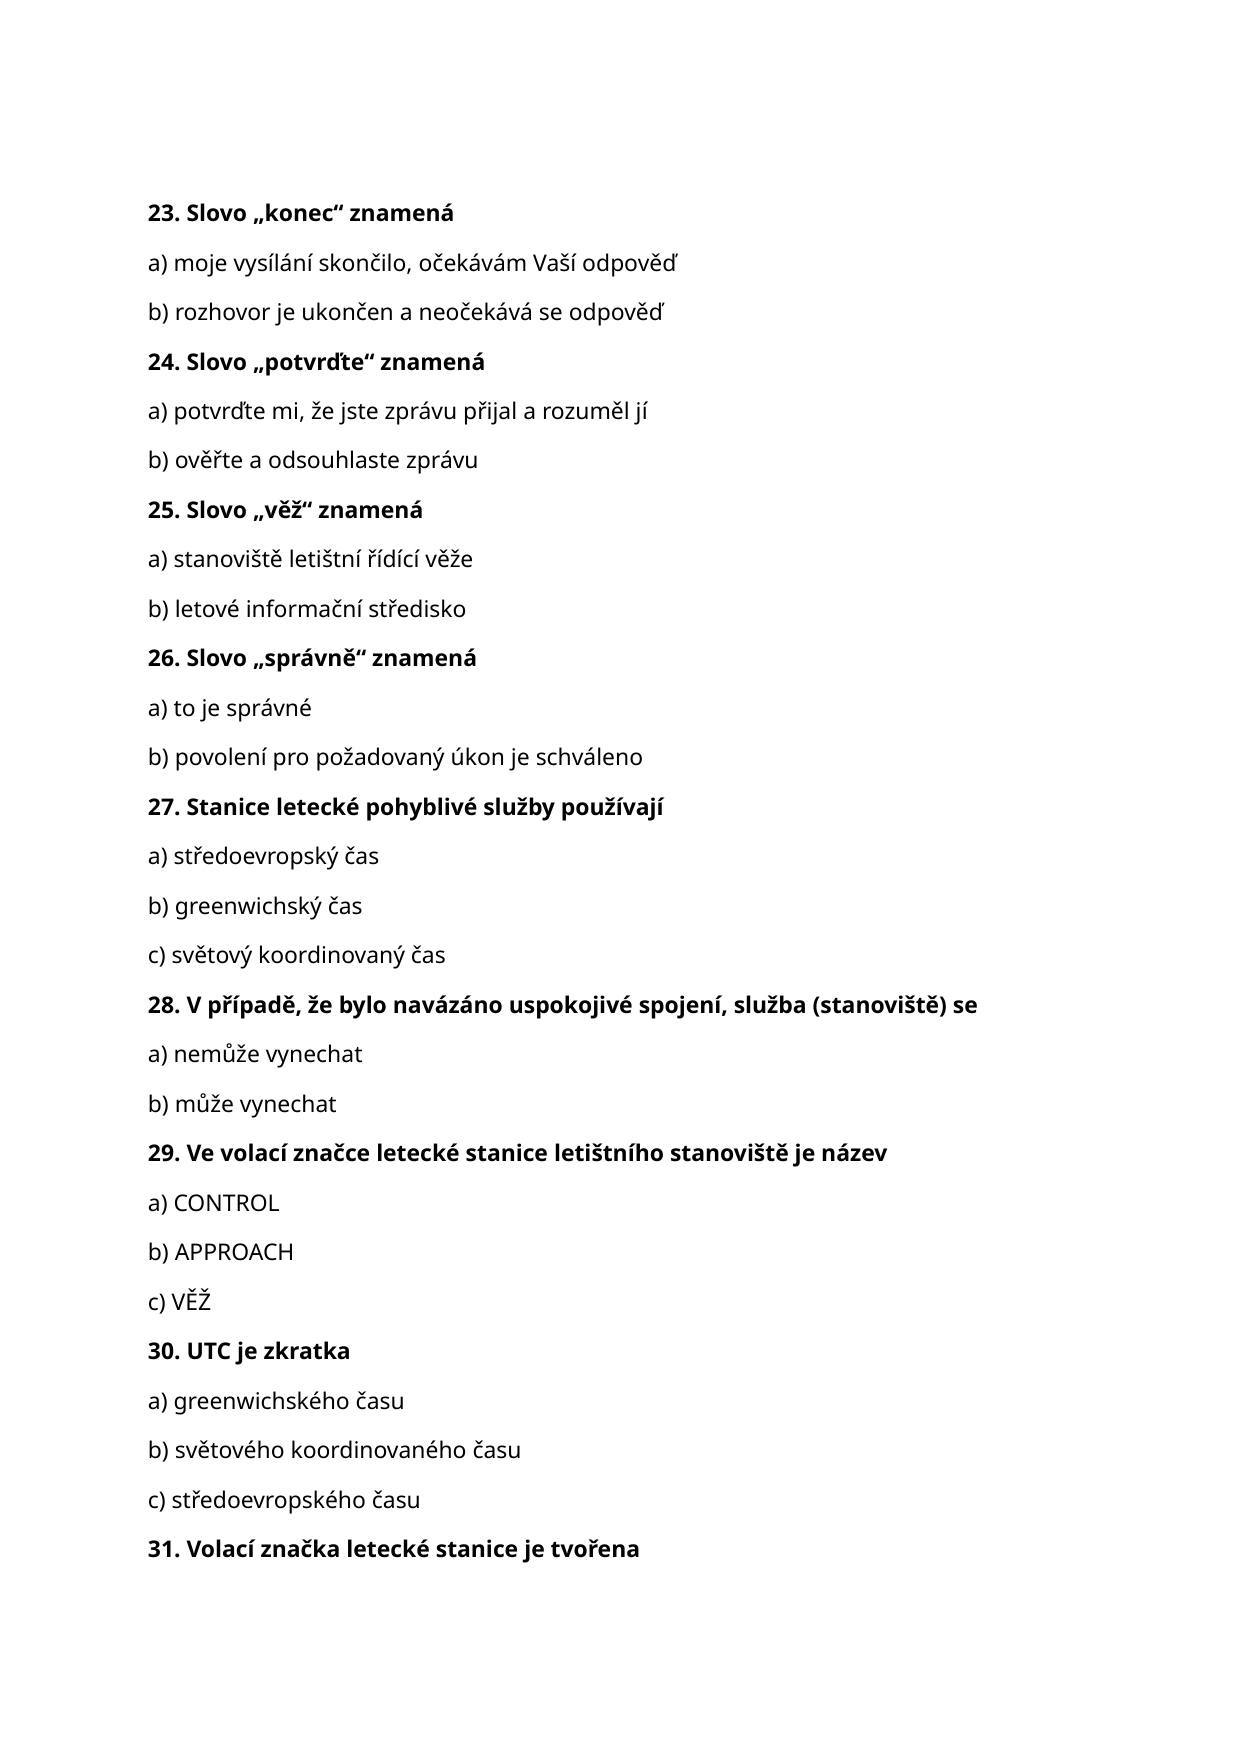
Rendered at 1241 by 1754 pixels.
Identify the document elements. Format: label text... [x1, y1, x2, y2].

text c) VĚŽ [148, 1286, 1093, 1317]
text a) stanoviště letištní řídící věže [148, 543, 1093, 575]
text a) greenwichského času [148, 1384, 1093, 1416]
text c) světový koordinovaný čas [148, 939, 1093, 971]
text a) středoevropský čas [148, 840, 1093, 872]
text a) moje vysílání skončilo, očekávám Vaší odpověď [148, 247, 1093, 278]
text 31. Volací značka letecké stanice je tvořena [148, 1533, 1093, 1564]
text c) středoevropského času [148, 1483, 1093, 1515]
text a) CONTROL [148, 1187, 1093, 1218]
text 24. Slovo „potvrďte“ znamená [148, 346, 1093, 377]
text b) ověřte a odsouhlaste zprávu [148, 444, 1093, 476]
text 27. Stanice letecké pohyblivé služby používají [148, 791, 1093, 822]
text 28. V případě, že bylo navázáno uspokojivé spojení, služba (stanoviště) se [148, 989, 1093, 1020]
text b) povolení pro požadovaný úkon je schváleno [148, 741, 1093, 773]
text b) greenwichský čas [148, 890, 1093, 921]
text a) to je správné [148, 692, 1093, 723]
text b) může vynechat [148, 1088, 1093, 1119]
text 25. Slovo „věž“ znamená [148, 494, 1093, 525]
text 26. Slovo „správně“ znamená [148, 642, 1093, 674]
text b) rozhovor je ukončen a neočekává se odpověď [148, 296, 1093, 327]
text a) nemůže vynechat [148, 1038, 1093, 1069]
text 30. UTC je zkratka [148, 1335, 1093, 1366]
text b) světového koordinovaného času [148, 1434, 1093, 1465]
text a) potvrďte mi, že jste zprávu přijal a rozuměl jí [148, 395, 1093, 426]
text 23. Slovo „konec“ znamená [148, 197, 1093, 228]
text b) letové informační středisko [148, 593, 1093, 624]
text 29. Ve volací značce letecké stanice letištního stanoviště je název [148, 1137, 1093, 1168]
text b) APPROACH [148, 1236, 1093, 1267]
